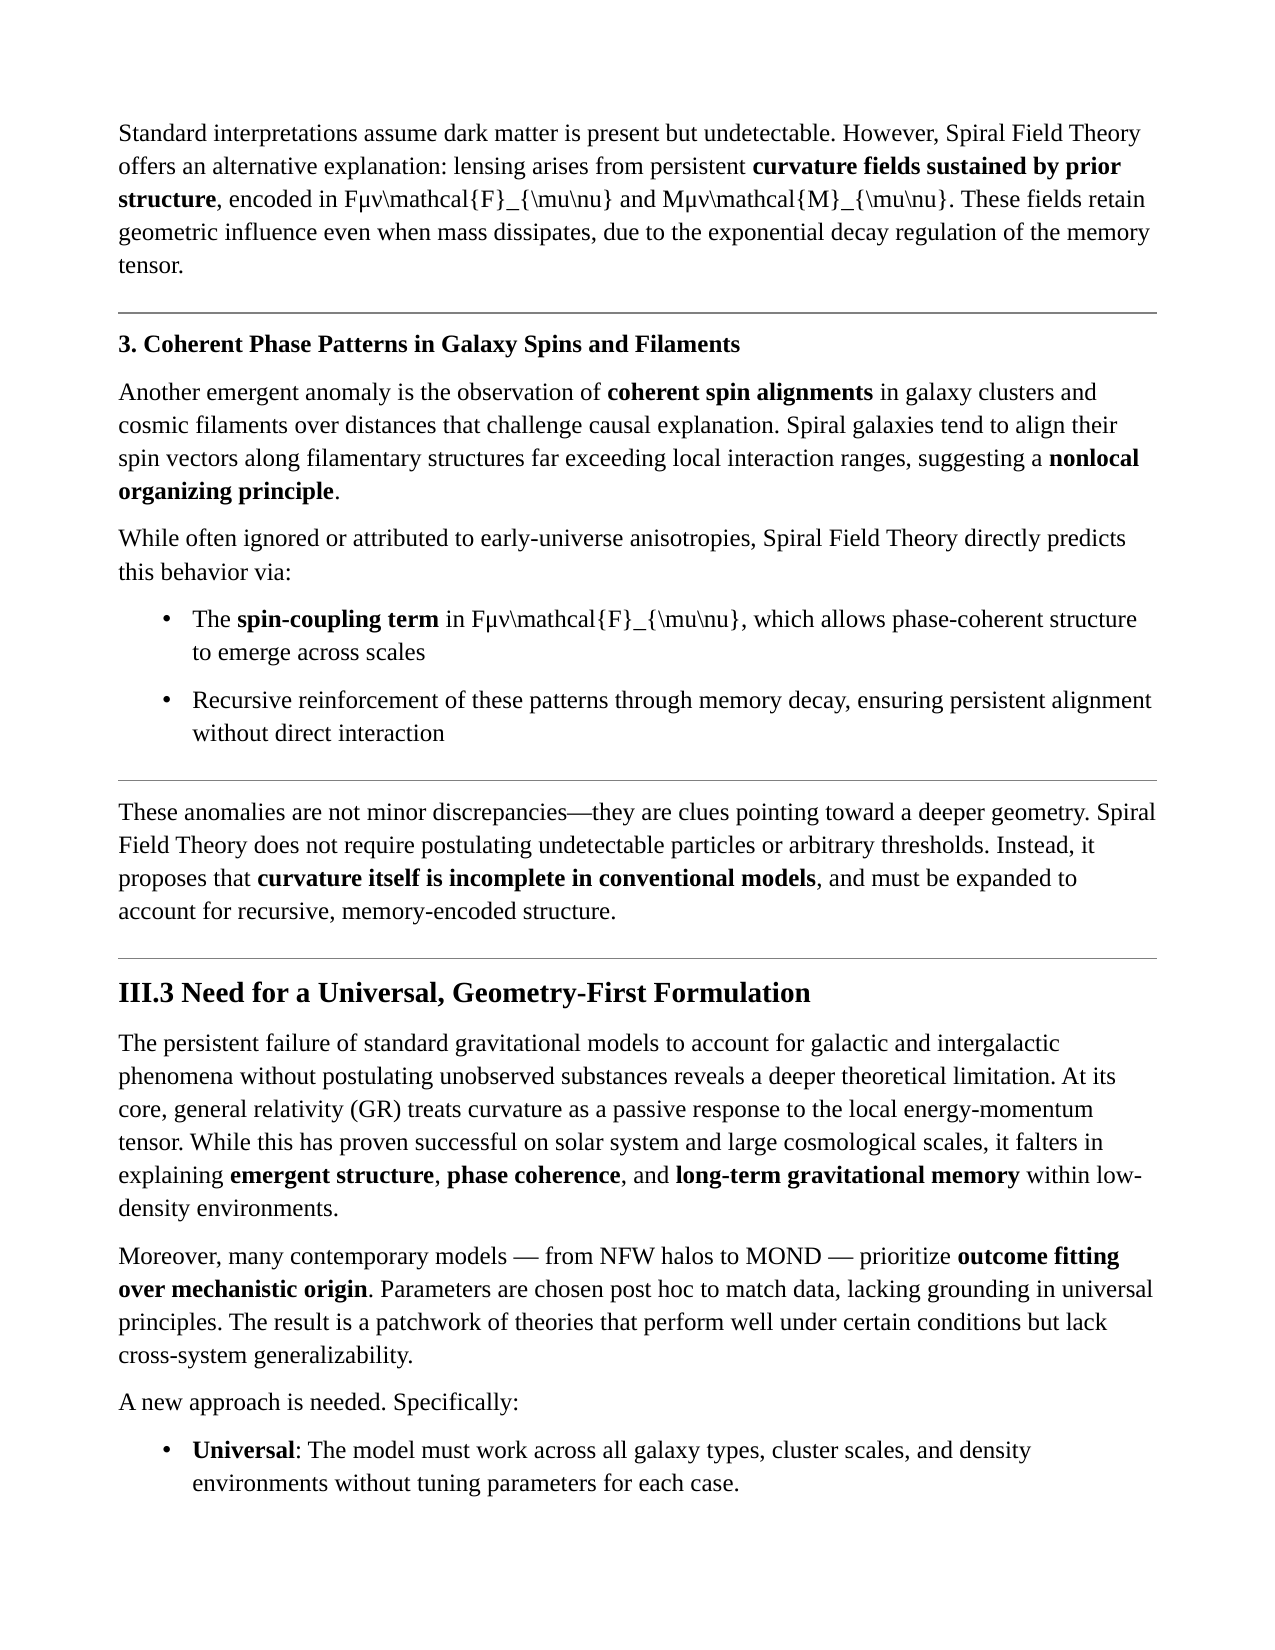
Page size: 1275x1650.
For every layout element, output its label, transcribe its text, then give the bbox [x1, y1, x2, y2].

text Moreover, many contemporary models — from NFW halos to MOND — prioritize outcome fitting over mechanistic origin. Parameters are chosen post hoc to match data, lacking grounding in universal principles. The result is a patchwork of theories that perform well under certain conditions but lack cross-system generalizability. [118, 1241, 1157, 1369]
text Standard interpretations assume dark matter is present but undetectable. However, Spiral Field Theory offers an alternative explanation: lensing arises from persistent curvature fields sustained by prior structure, encoded in Fμν\mathcal{F}_{\mu\nu} and Mμν\mathcal{M}_{\mu\nu}. These fields retain geometric influence even when mass dissipates, due to the exponential decay regulation of the memory tensor. [118, 118, 1157, 279]
text The persistent failure of standard gravitational models to account for galactic and intergalactic phenomena without postulating unobserved substances reveals a deeper theoretical limitation. At its core, general relativity (GR) treats curvature as a passive response to the local energy-momentum tensor. While this has proven successful on solar system and large cosmological scales, it falters in explaining emergent structure, phase coherence, and long-term gravitational memory within low-density environments. [118, 1028, 1157, 1222]
text A new approach is needed. Specifically: [118, 1387, 1157, 1416]
text Another emergent anomaly is the observation of coherent spin alignments in galaxy clusters and cosmic filaments over distances that challenge causal explanation. Spiral galaxies tend to align their spin vectors along filamentary structures far exceeding local interaction ranges, suggesting a nonlocal organizing principle. [118, 377, 1157, 505]
list The spin-coupling term in Fμν\mathcal{F}_{\mu\nu}, which allows phase-coherent structure to emerge across scales [162, 604, 1157, 666]
subtitle 3. Coherent Phase Patterns in Galaxy Spins and Filaments [118, 329, 1157, 358]
text These anomalies are not minor discrepancies—they are clues pointing toward a deeper geometry. Spiral Field Theory does not require postulating undetectable particles or arbitrary thresholds. Instead, it proposes that curvature itself is incomplete in conventional models, and must be expanded to account for recursive, memory-encoded structure. [118, 797, 1157, 925]
text While often ignored or attributed to early-universe anisotropies, Spiral Field Theory directly predicts this behavior via: [118, 523, 1157, 585]
list Recursive reinforcement of these patterns through memory decay, ensuring persistent alignment without direct interaction [162, 685, 1157, 747]
list Universal: The model must work across all galaxy types, cluster scales, and density environments without tuning parameters for each case. [162, 1435, 1157, 1497]
subtitle III.3 Need for a Universal, Geometry-First Formulation [118, 975, 1157, 1008]
